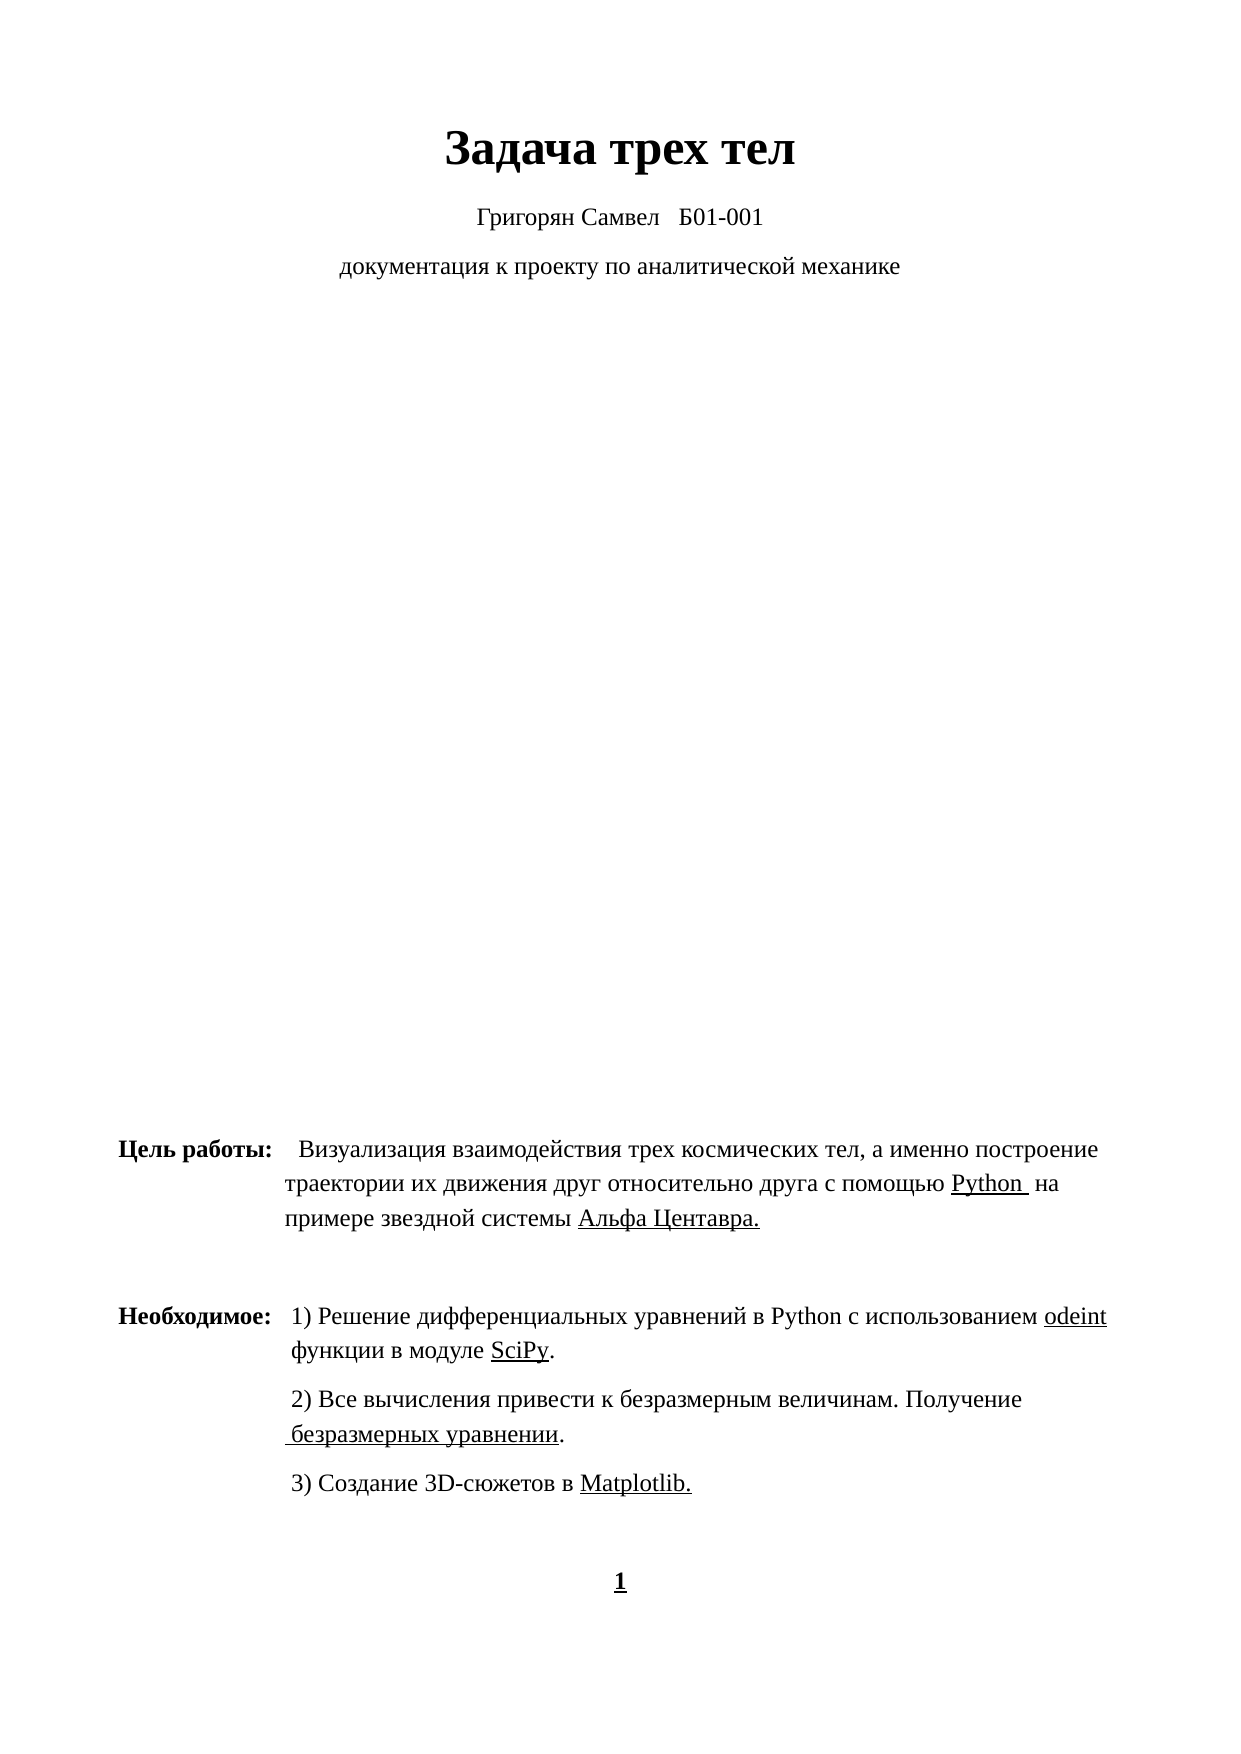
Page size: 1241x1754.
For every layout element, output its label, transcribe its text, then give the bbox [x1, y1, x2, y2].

text документация к проекту по аналитической механике [118, 251, 1122, 279]
text 2) Все вычисления привести к безразмерным величинам. Получение безразмерных уравнении. [118, 1384, 1122, 1448]
text Необходимое: 1) Решение дифференциальных уравнений в Python с использованием odeint функции в модуле SciPy. [118, 1301, 1122, 1364]
text 3) Создание 3D-сюжетов в Matplotlib. [118, 1468, 1122, 1497]
text 1 [118, 1566, 1122, 1595]
text Григорян Самвел Б01-001 [118, 202, 1122, 230]
text Цель работы: Визуализация взаимодействия трех космических тел, а именно построение траектории их движения друг относительно друга с помощью Python на примере звездной системы Альфа Центавра. [118, 1134, 1122, 1232]
subtitle Задача трех тел [118, 118, 1122, 176]
